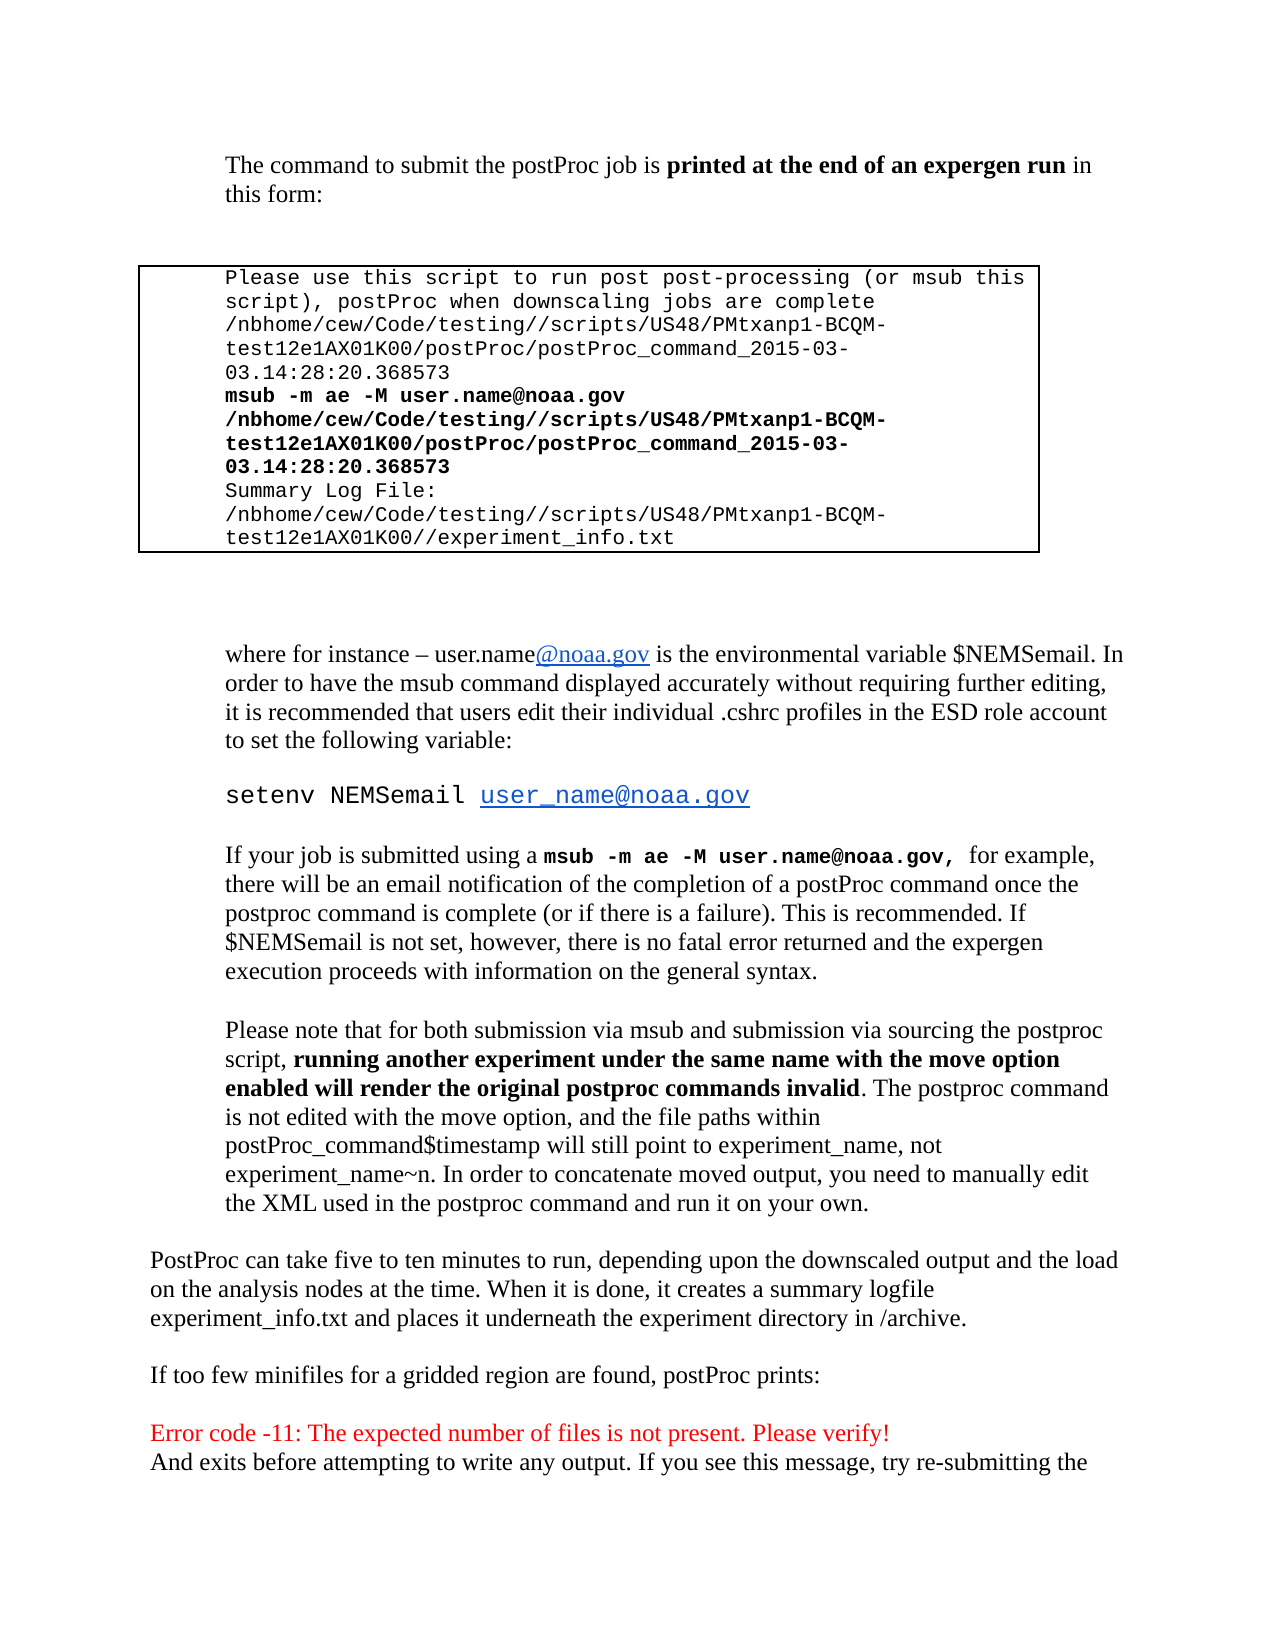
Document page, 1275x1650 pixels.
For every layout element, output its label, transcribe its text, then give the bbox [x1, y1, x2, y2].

text PostProc can take five to ten minutes to run, depending upon the downscaled output and the load on the analysis nodes at the time. When it is done, it creates a summary logfile experiment_info.txt and places it underneath the experiment directory in /archive. [150, 1245, 1125, 1332]
text The command to submit the postProc job is printed at the end of an expergen run in this form: [225, 150, 1125, 207]
text And exits before attempting to write any output. If you see this message, try re-submitting the [150, 1447, 1125, 1475]
text Please note that for both submission via msub and submission via sourcing the postproc script, running another experiment under the same name with the move option enabled will render the original postproc commands invalid. The postproc command is not edited with the move option, and the file paths within postProc_command$timestamp will still point to experiment_name, not experiment_name~n. In order to concatenate moved output, you need to manually edit the XML used in the postproc command and run it on your own. [225, 1015, 1125, 1217]
text Error code -11: The expected number of files is not present. Please verify! [150, 1418, 1125, 1447]
table_header Please use this script to run post post-processing (or msub this script), postProc when downscaling jobs are complete /nbhome/cew/Code/testing//scripts/US48/PMtxanp1-BCQM-test12e1AX01K00/postProc/postProc_command_2015-03-03.14:28:20.368573 msub -m ae -M user.name@noaa.gov /nbhome/cew/Code/testing//scripts/US48/PMtxanp1-BCQM-test12e1AX01K00/postProc/postProc_command_2015-03-03.14:28:20.368573 Summary Log File: /nbhome/cew/Code/testing//scripts/US48/PMtxanp1-BCQM-test12e1AX01K00//experiment_info.txt [140, 267, 1038, 551]
text where for instance – user.name@noaa.gov is the environmental variable $NEMSemail. In order to have the msub command displayed accurately without requiring further editing, it is recommended that users edit their individual .cshrc profiles in the ESD role account to set the following variable: [225, 639, 1125, 754]
text If your job is submitted using a msub -m ae -M user.name@noaa.gov, for example, there will be an email notification of the completion of a postProc command once the postproc command is complete (or if there is a failure). This is recommended. If $NEMSemail is not set, however, there is no fatal error returned and the expergen execution proceeds with information on the general syntax. [225, 840, 1125, 987]
text setenv NEMSemail user_name@noaa.gov [225, 783, 1125, 811]
text If too few minifiles for a gridded region are found, postProc prints: [150, 1360, 1125, 1389]
